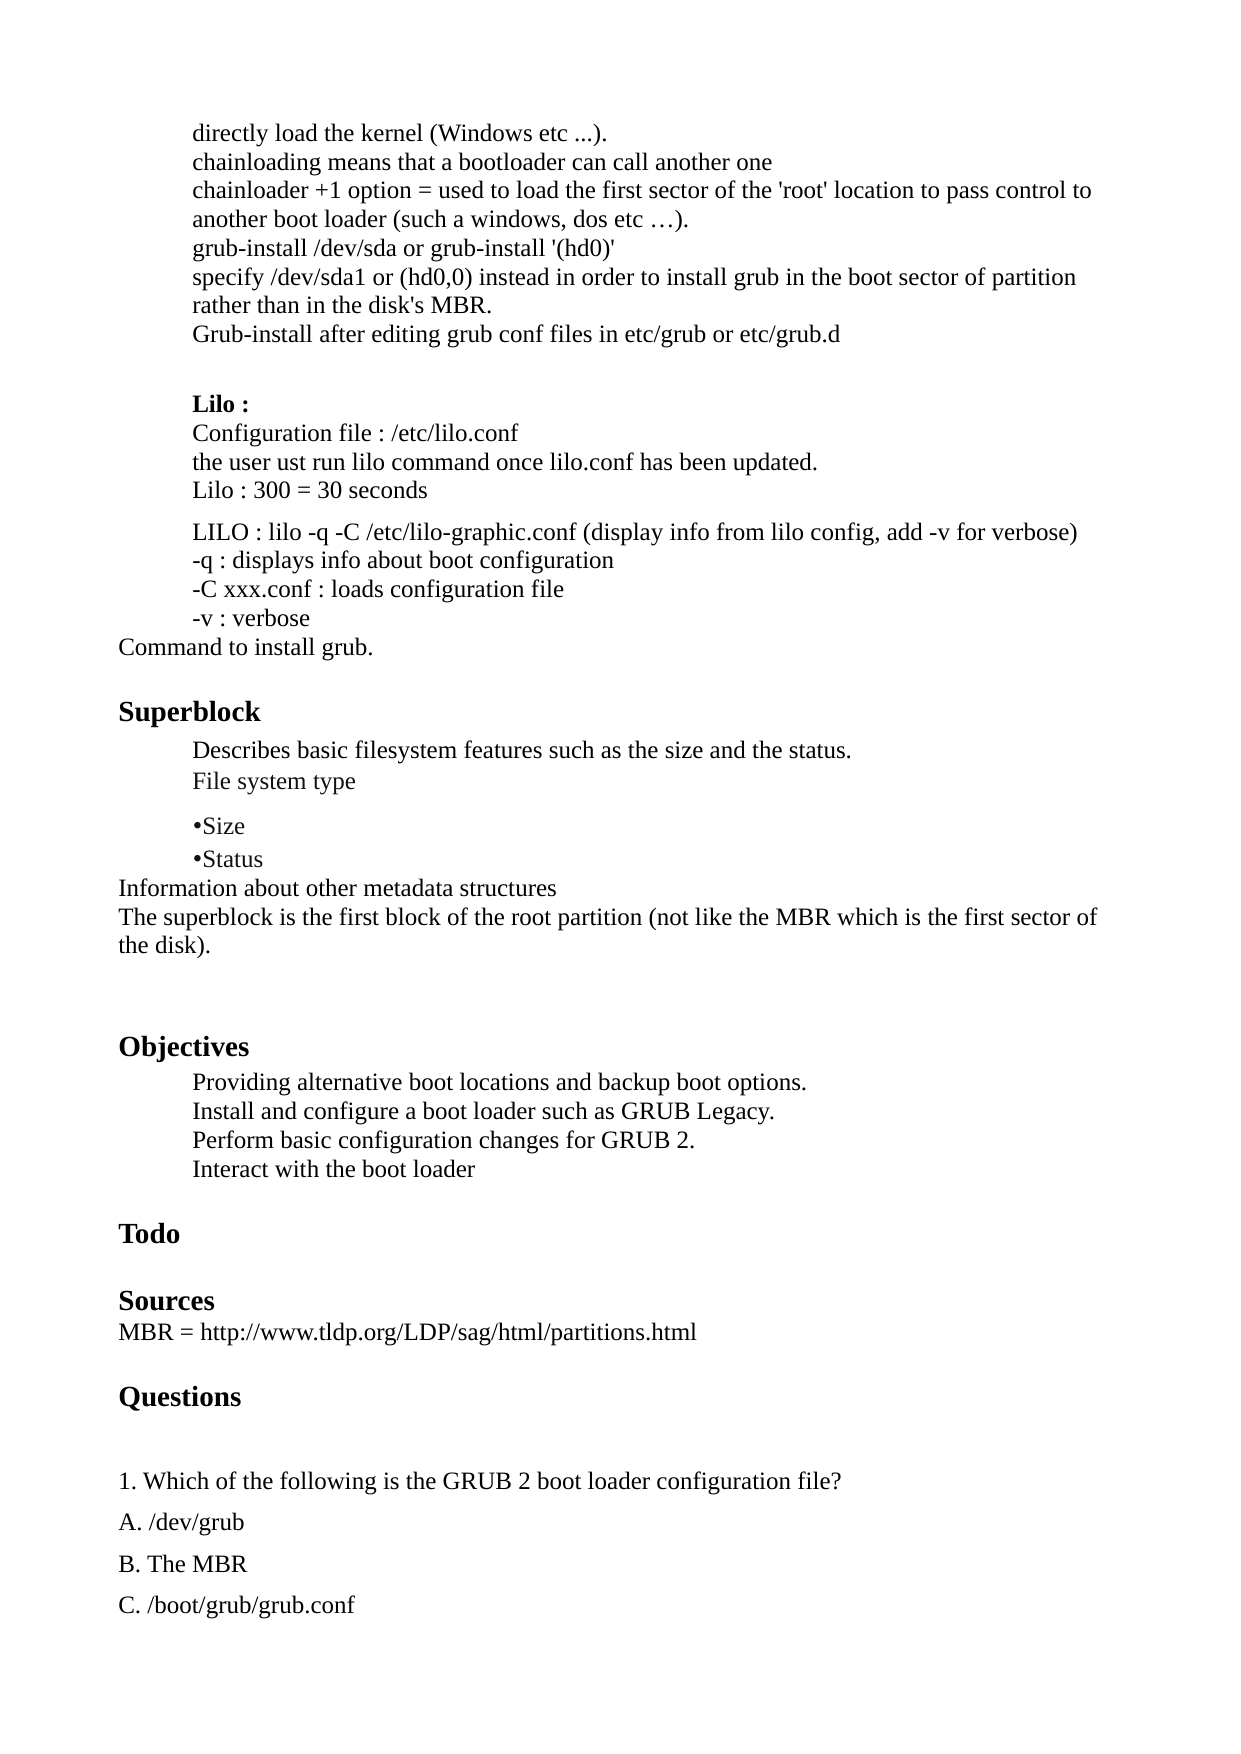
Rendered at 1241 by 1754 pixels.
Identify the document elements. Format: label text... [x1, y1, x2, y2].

text Lilo : Configuration file : /etc/lilo.conf the user ust run lilo command once lilo.conf has been updated. Lilo : 300 = 30 seconds [118, 389, 1122, 504]
text LILO : lilo -q -C /etc/lilo-graphic.conf (display info from lilo config, add -v for verbose) -q : displays info about boot configuration -C xxx.conf : loads configuration file -v : verbose Command to install grub. Superblock Describes basic filesystem features such as the size and the status. File system type [118, 517, 1122, 795]
text Objectives Providing alternative boot locations and backup boot options. Install and configure a boot loader such as GRUB Legacy. Perform basic configuration changes for GRUB 2. Interact with the boot loader Todo Sources MBR = http://www.tldp.org/LDP/sag/html/partitions.html Questions [118, 972, 1122, 1412]
list Size [118, 807, 1122, 840]
list Status [118, 840, 1122, 873]
text C. /boot/grub/grub.conf [118, 1590, 1122, 1619]
text B. The MBR [118, 1549, 1122, 1577]
text 1. Which of the following is the GRUB 2 boot loader configuration file? [118, 1466, 1122, 1495]
text directly load the kernel (Windows etc ...). chainloading means that a bootloader can call another one chainloader +1 option = used to load the first sector of the 'root' location to pass control to another boot loader (such a windows, dos etc …). grub-install /dev/sda or grub-install '(hd0)' specify /dev/sda1 or (hd0,0) instead in order to install grub in the boot sector of partition rather than in the disk's MBR. Grub-install after editing grub conf files in etc/grub or etc/grub.d [118, 118, 1122, 377]
text A. /dev/grub [118, 1507, 1122, 1536]
text Information about other metadata structures The superblock is the first block of the root partition (not like the MBR which is the first sector of the disk). [118, 873, 1122, 959]
